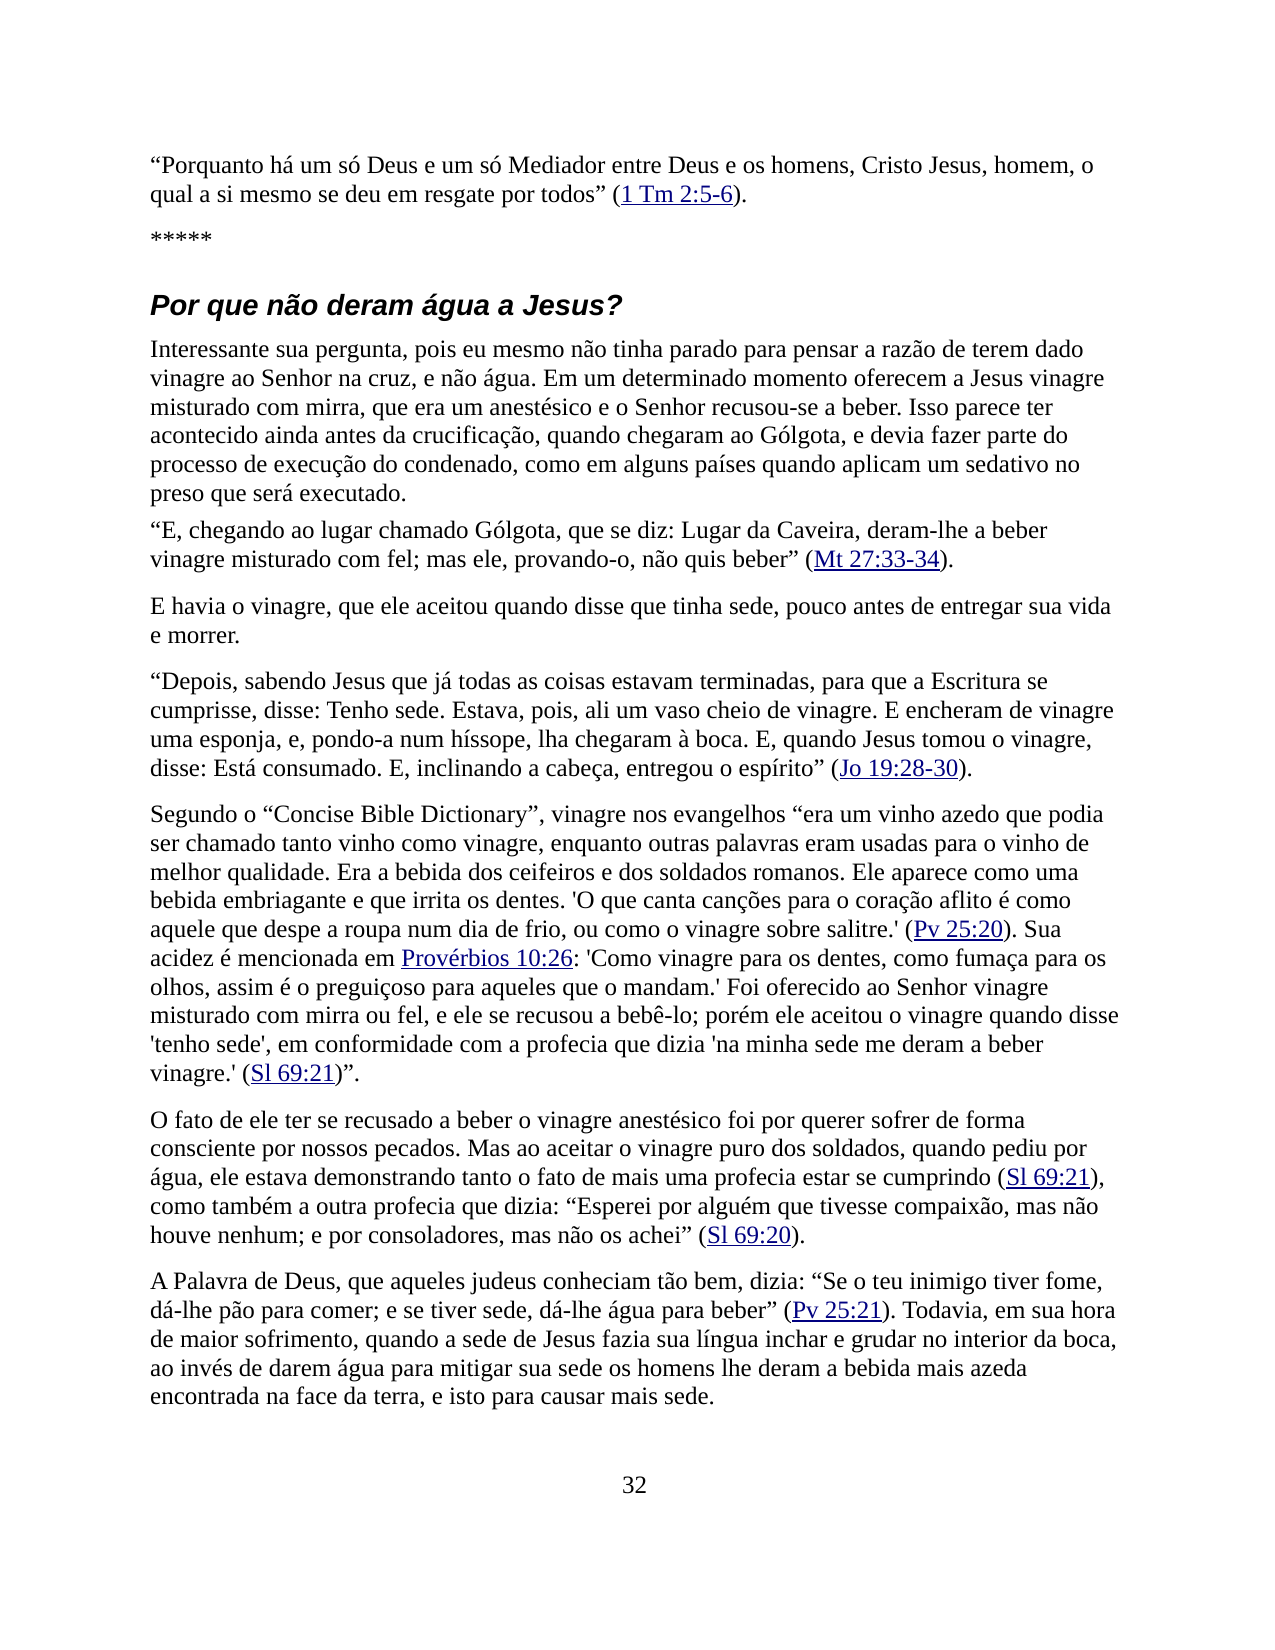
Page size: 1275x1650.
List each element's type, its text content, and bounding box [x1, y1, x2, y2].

text O fato de ele ter se recusado a beber o vinagre anestésico foi por querer sofrer de forma consciente por nossos pecados. Mas ao aceitar o vinagre puro dos soldados, quando pediu por água, ele estava demonstrando tanto o fato de mais uma profecia estar se cumprindo (Sl 69:21), como também a outra profecia que dizia: “Esperei por alguém que tivesse compaixão, mas não houve nenhum; e por consoladores, mas não os achei” (Sl 69:20). [150, 1105, 1125, 1248]
text Segundo o “Concise Bible Dictionary”, vinagre nos evangelhos “era um vinho azedo que podia ser chamado tanto vinho como vinagre, enquanto outras palavras eram usadas para o vinho de melhor qualidade. Era a bebida dos ceifeiros e dos soldados romanos. Ele aparece como uma bebida embriagante e que irrita os dentes. 'O que canta canções para o coração aflito é como aquele que despe a roupa num dia de frio, ou como o vinagre sobre salitre.' (Pv 25:20). Sua acidez é mencionada em Provérbios 10:26: 'Como vinagre para os dentes, como fumaça para os olhos, assim é o preguiçoso para aqueles que o mandam.' Foi oferecido ao Senhor vinagre misturado com mirra ou fel, e ele se recusou a bebê-lo; porém ele aceitou o vinagre quando disse 'tenho sede', em conformidade com a profecia que dizia 'na minha sede me deram a beber vinagre.' (Sl 69:21)”. [150, 799, 1125, 1087]
subtitle Por que não deram água a Jesus? [150, 288, 1125, 322]
text A Palavra de Deus, que aqueles judeus conheciam tão bem, dizia: “Se o teu inimigo tiver fome, dá-lhe pão para comer; e se tiver sede, dá-lhe água para beber” (Pv 25:21). Todavia, em sua hora de maior sofrimento, quando a sede de Jesus fazia sua língua inchar e grudar no interior da boca, ao invés de darem água para mitigar sua sede os homens lhe deram a bebida mais azeda encontrada na face da terra, e isto para causar mais sede. [150, 1266, 1125, 1410]
text Interessante sua pergunta, pois eu mesmo não tinha parado para pensar a razão de terem dado vinagre ao Senhor na cruz, e não água. Em um determinado momento oferecem a Jesus vinagre misturado com mirra, que era um anestésico e o Senhor recusou-se a beber. Isso parece ter acontecido ainda antes da crucificação, quando chegaram ao Gólgota, e devia fazer parte do processo de execução do condenado, como em alguns países quando aplicam um sedativo no preso que será executado. [150, 334, 1125, 507]
text “E, chegando ao lugar chamado Gólgota, que se diz: Lugar da Caveira, deram-lhe a beber vinagre misturado com fel; mas ele, provando-o, não quis beber” (Mt 27:33-34). [150, 516, 1125, 573]
text E havia o vinagre, que ele aceitou quando disse que tinha sede, pouco antes de entregar sua vida e morrer. [150, 591, 1125, 648]
text “Depois, sabendo Jesus que já todas as coisas estavam terminadas, para que a Escritura se cumprisse, disse: Tenho sede. Estava, pois, ali um vaso cheio de vinagre. E encheram de vinagre uma esponja, e, pondo-a num híssope, lha chegaram à boca. E, quando Jesus tomou o vinagre, disse: Está consumado. E, inclinando a cabeça, entregou o espírito” (Jo 19:28-30). [150, 666, 1125, 781]
text ***** [150, 225, 1125, 254]
text “Porquanto há um só Deus e um só Mediador entre Deus e os homens, Cristo Jesus, homem, o qual a si mesmo se deu em resgate por todos” (1 Tm 2:5-6). [150, 150, 1125, 207]
